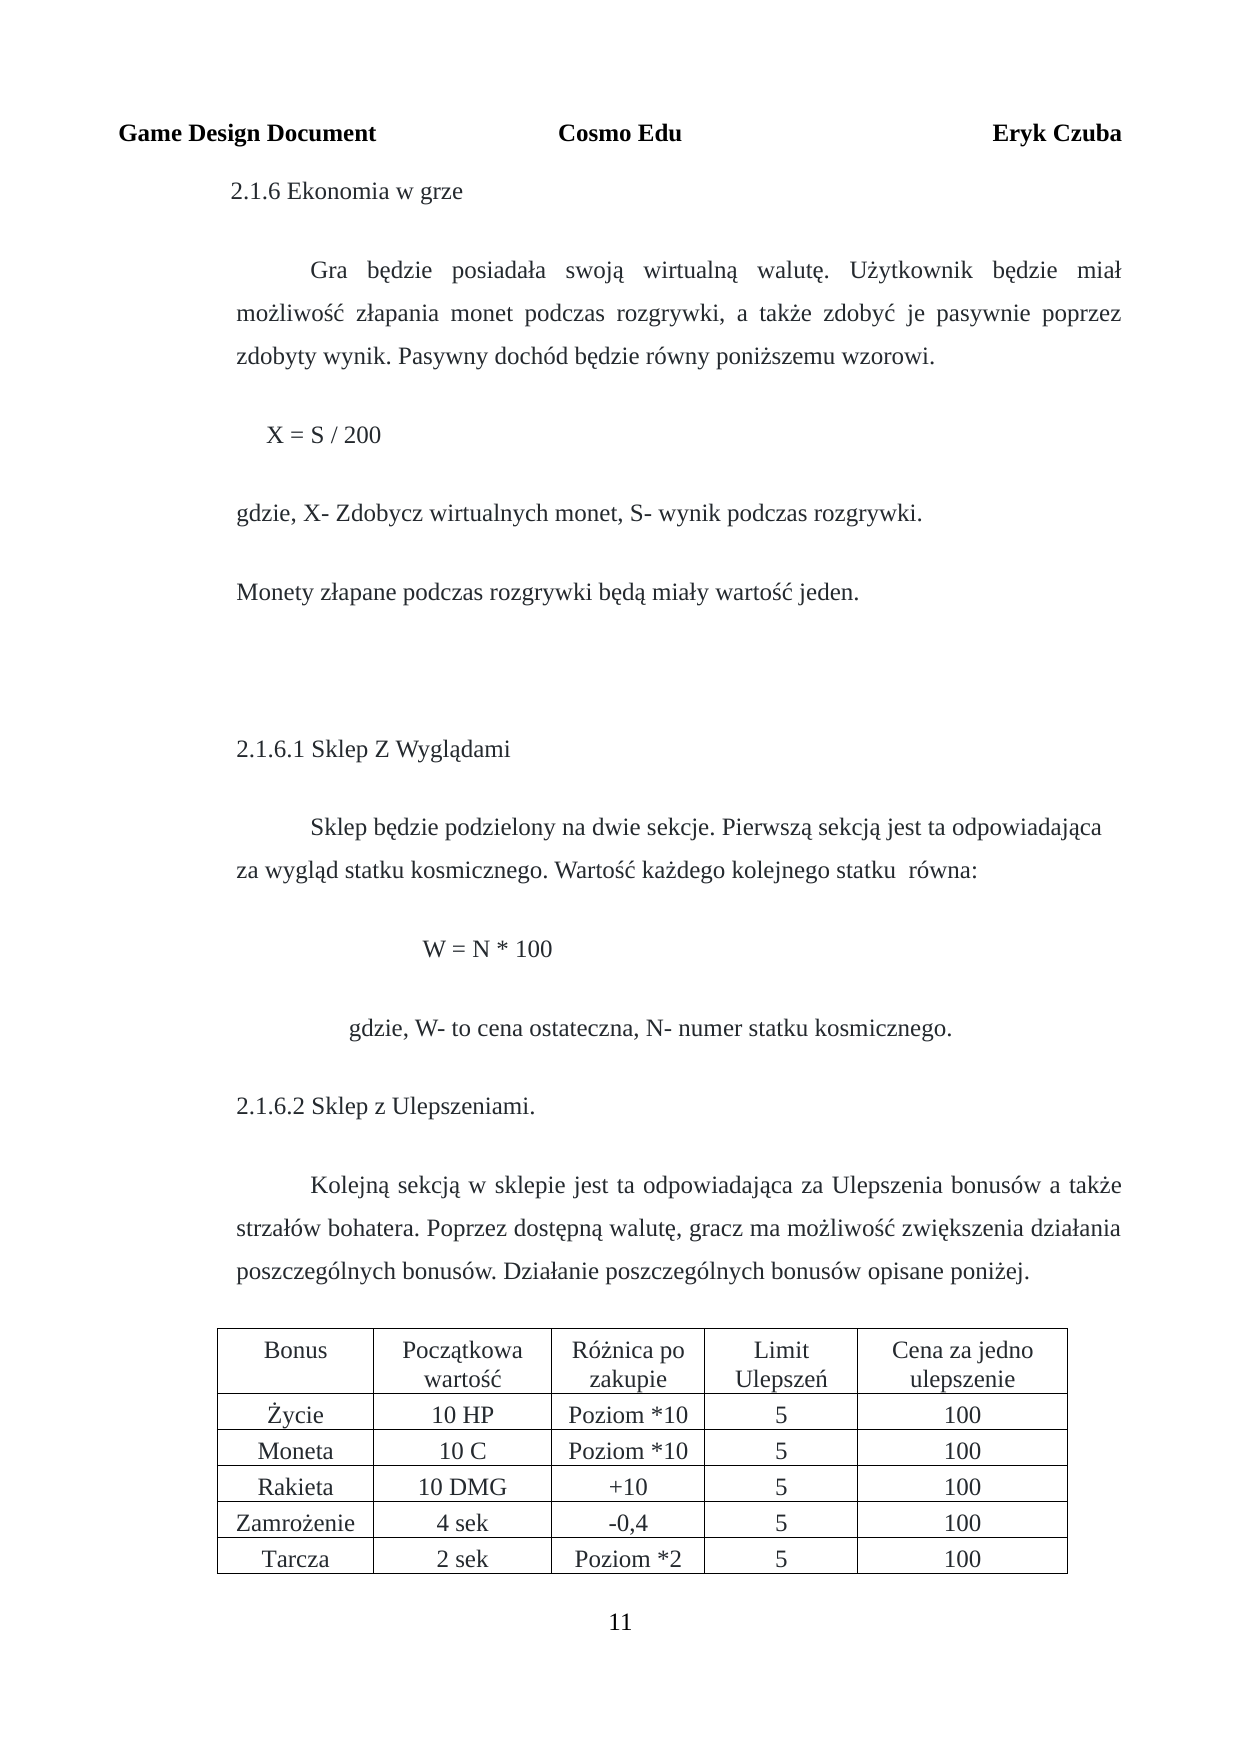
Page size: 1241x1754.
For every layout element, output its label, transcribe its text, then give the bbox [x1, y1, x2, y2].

text W = N * 100 [266, 934, 1122, 963]
text Sklep będzie podzielony na dwie sekcje. Pierwszą sekcją jest ta odpowiadająca za wygląd statku kosmicznego. Wartość każdego kolejnego statku równa: [236, 812, 1122, 884]
table_cell +10 [552, 1466, 704, 1501]
table_cell 100 [858, 1394, 1067, 1429]
text 2.1.6 Ekonomia w grze [230, 176, 1122, 205]
text gdzie, X- Zdobycz wirtualnych monet, S- wynik podczas rozgrywki. [236, 498, 1122, 527]
table_header Bonus [218, 1329, 373, 1393]
table_header Limit Ulepszeń [705, 1329, 857, 1393]
table_cell Moneta [218, 1430, 373, 1465]
table_cell 5 [705, 1502, 857, 1537]
table_cell 4 sek [374, 1502, 551, 1537]
table_cell 5 [705, 1394, 857, 1429]
text gdzie, W- to cena ostateczna, N- numer statku kosmicznego. [266, 1013, 1122, 1041]
table_header Różnica po zakupie [552, 1329, 704, 1393]
text Gra będzie posiadała swoją wirtualną walutę. Użytkownik będzie miał możliwość złapania monet podczas rozgrywki, a także zdobyć je pasywnie poprzez zdobyty wynik. Pasywny dochód będzie równy poniższemu wzorowi. [236, 255, 1122, 370]
table_cell 100 [858, 1502, 1067, 1537]
table_cell 2 sek [374, 1538, 551, 1573]
table_cell 10 DMG [374, 1466, 551, 1501]
table_cell Tarcza [218, 1538, 373, 1573]
text Kolejną sekcją w sklepie jest ta odpowiadająca za Ulepszenia bonusów a także strzałów bohatera. Poprzez dostępną walutę, gracz ma możliwość zwiększenia działania poszczególnych bonusów. Działanie poszczególnych bonusów opisane poniżej. [236, 1170, 1122, 1285]
table_cell 10 C [374, 1430, 551, 1465]
table_cell 100 [858, 1538, 1067, 1573]
table_cell 5 [705, 1538, 857, 1573]
table_cell Poziom *10 [552, 1394, 704, 1429]
text 2.1.6.1 Sklep Z Wyglądami [236, 734, 1122, 763]
table_cell 100 [858, 1466, 1067, 1501]
table_cell 5 [705, 1466, 857, 1501]
table_cell Rakieta [218, 1466, 373, 1501]
text X = S / 200 [266, 420, 1122, 448]
table_cell Poziom *10 [552, 1430, 704, 1465]
text 2.1.6.2 Sklep z Ulepszeniami. [236, 1091, 1122, 1120]
table_cell Życie [218, 1394, 373, 1429]
table_header Cena za jedno ulepszenie [858, 1329, 1067, 1393]
table_cell Poziom *2 [552, 1538, 704, 1573]
table_header Początkowa wartość [374, 1329, 551, 1393]
table_cell -0,4 [552, 1502, 704, 1537]
table_cell Zamrożenie [218, 1502, 373, 1537]
text Monety złapane podczas rozgrywki będą miały wartość jeden. [236, 577, 1122, 606]
table_cell 5 [705, 1430, 857, 1465]
table_cell 100 [858, 1430, 1067, 1465]
table_cell 10 HP [374, 1394, 551, 1429]
